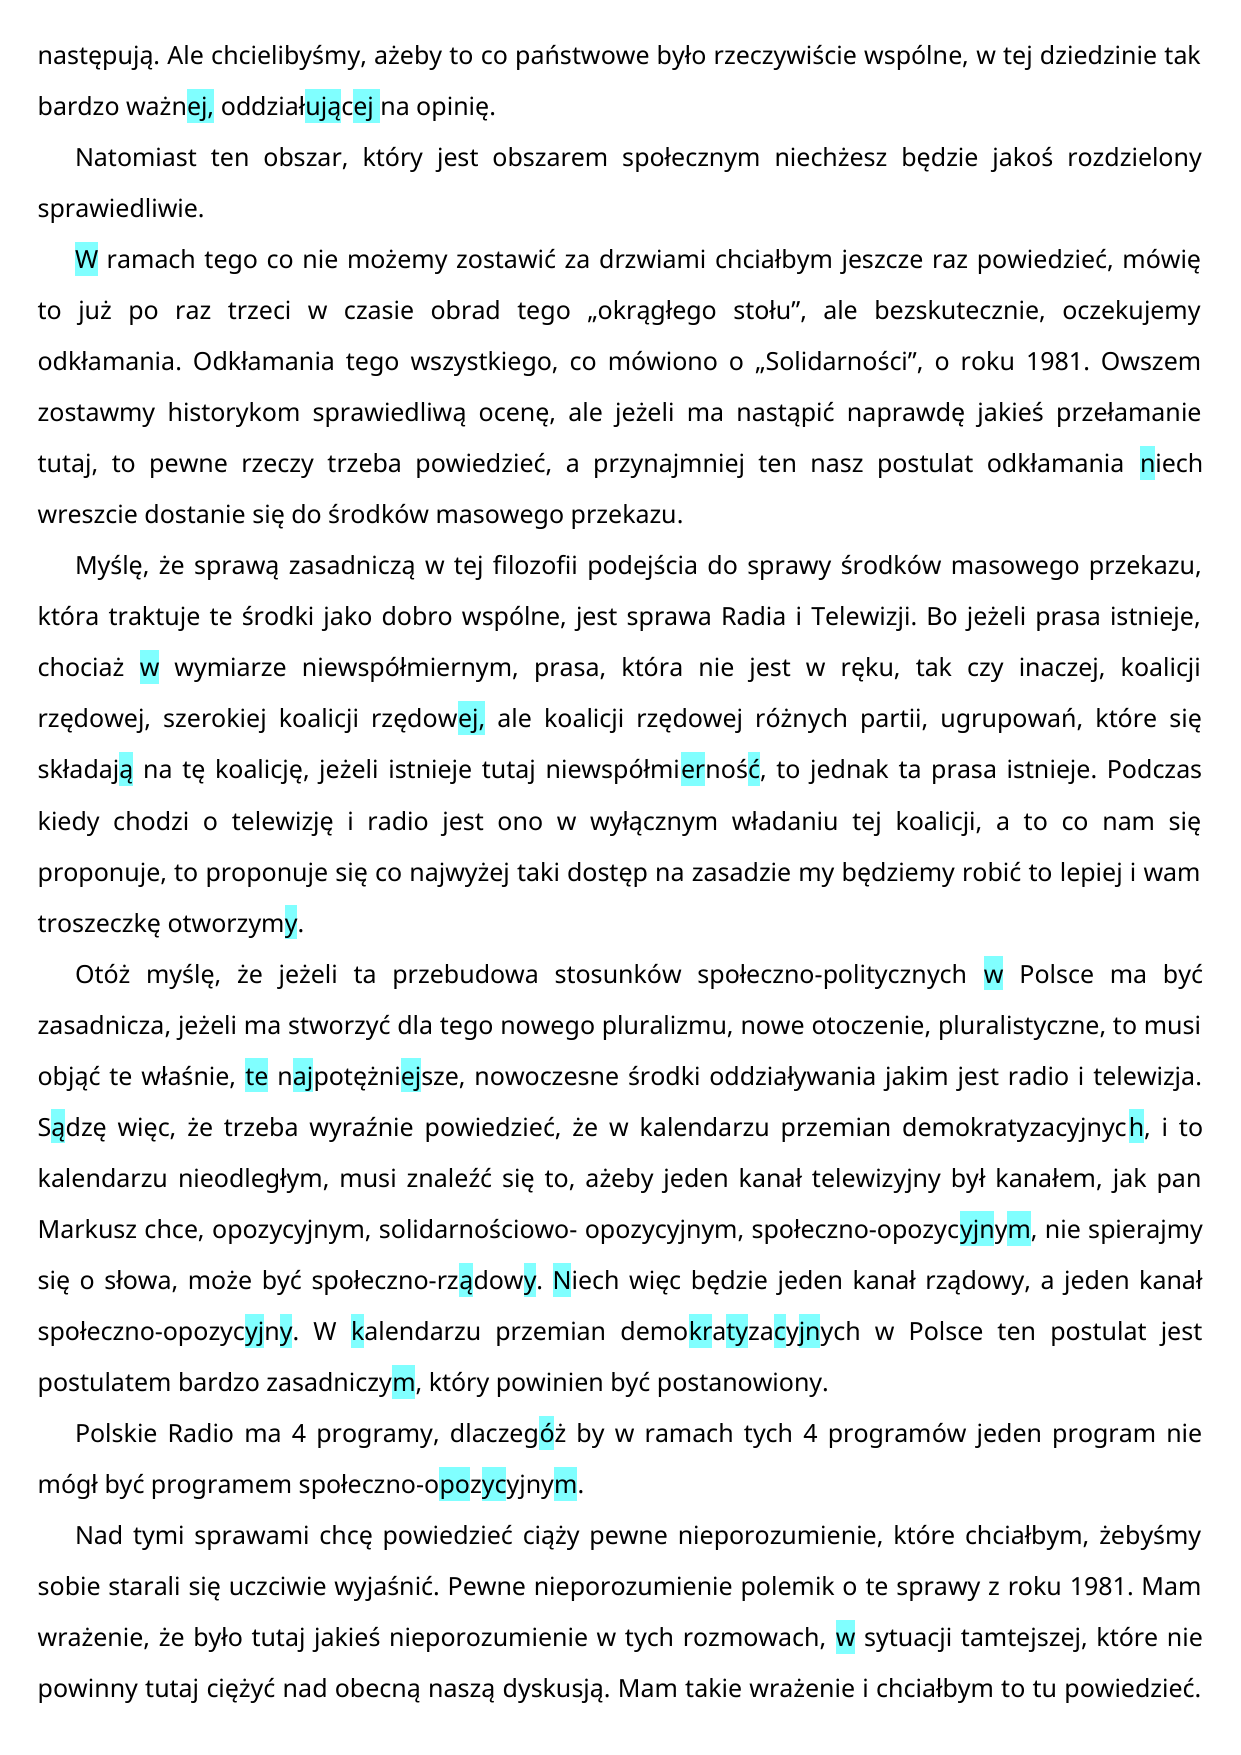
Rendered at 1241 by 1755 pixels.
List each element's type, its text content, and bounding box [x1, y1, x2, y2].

text Nad tymi sprawami chcę powiedzieć ciąży pewne nieporozumienie, które chciałbym, żebyśmy sobie starali się uczciwie wyjaśnić. Pewne nieporozumienie polemik o te sprawy z roku 1981. Mam wrażenie, że było tutaj jakieś nieporozumienie w tych rozmowach, w sytuacji tamtejszej, które nie powinny tutaj ciężyć nad obecną naszą dyskusją. Mam takie wrażenie i chciałbym to tu powiedzieć. [37, 1518, 1203, 1705]
text Otóż myślę, że jeżeli ta przebudowa stosunków społeczno-politycznych w Polsce ma być zasadnicza, jeżeli ma stworzyć dla tego nowego pluralizmu, nowe otoczenie, pluralistyczne, to musi objąć te właśnie, te najpotężniejsze, nowoczesne środki oddziaływania jakim jest radio i telewizja. Sądzę więc, że trzeba wyraźnie powiedzieć, że w kalendarzu przemian demokratyzacyjnych, i to kalendarzu nieodległym, musi znaleźć się to, ażeby jeden kanał telewizyjny był kanałem, jak pan Markusz chce, opozycyjnym, solidarnościowo- opozycyjnym, społeczno-opozycyjnym, nie spierajmy się o słowa, może być społeczno-rządowy. Niech więc będzie jeden kanał rządowy, a jeden kanał społeczno-opozycyjny. W kalendarzu przemian demokratyzacyjnych w Polsce ten postulat jest postulatem bardzo zasadniczym, który powinien być postanowiony. [37, 956, 1203, 1399]
text W ramach tego co nie możemy zostawić za drzwiami chciałbym jeszcze raz powiedzieć, mówię to już po raz trzeci w czasie obrad tego „okrągłego stołu”, ale bezskutecznie, oczekujemy odkłamania. Odkłamania tego wszystkiego, co mówiono o „Solidarności”, o roku 1981. Owszem zostawmy historykom sprawiedliwą ocenę, ale jeżeli ma nastąpić naprawdę jakieś przełamanie tutaj, to pewne rzeczy trzeba powiedzieć, a przynajmniej ten nasz postulat odkłamania niech wreszcie dostanie się do środków masowego przekazu. [37, 242, 1203, 531]
text następują. Ale chcielibyśmy, ażeby to co państwowe było rzeczywiście wspólne, w tej dziedzinie tak bardzo ważnej, oddziałującej na opinię. [37, 37, 1203, 123]
text Myślę, że sprawą zasadniczą w tej filozofii podejścia do sprawy środków masowego przekazu, która traktuje te środki jako dobro wspólne, jest sprawa Radia i Telewizji. Bo jeżeli prasa istnieje, chociaż w wymiarze niewspółmiernym, prasa, która nie jest w ręku, tak czy inaczej, koalicji rzędowej, szerokiej koalicji rzędowej, ale koalicji rzędowej różnych partii, ugrupowań, które się składają na tę koalicję, jeżeli istnieje tutaj niewspółmierność, to jednak ta prasa istnieje. Podczas kiedy chodzi o telewizję i radio jest ono w wyłącznym władaniu tej koalicji, a to co nam się proponuje, to proponuje się co najwyżej taki dostęp na zasadzie my będziemy robić to lepiej i wam troszeczkę otworzymy. [37, 548, 1203, 939]
text Natomiast ten obszar, który jest obszarem społecznym niechżesz będzie jakoś rozdzielony sprawiedliwie. [37, 139, 1203, 225]
text Polskie Radio ma 4 programy, dlaczegóż by w ramach tych 4 programów jeden program nie mógł być programem społeczno-opozycyjnym. [37, 1416, 1203, 1501]
